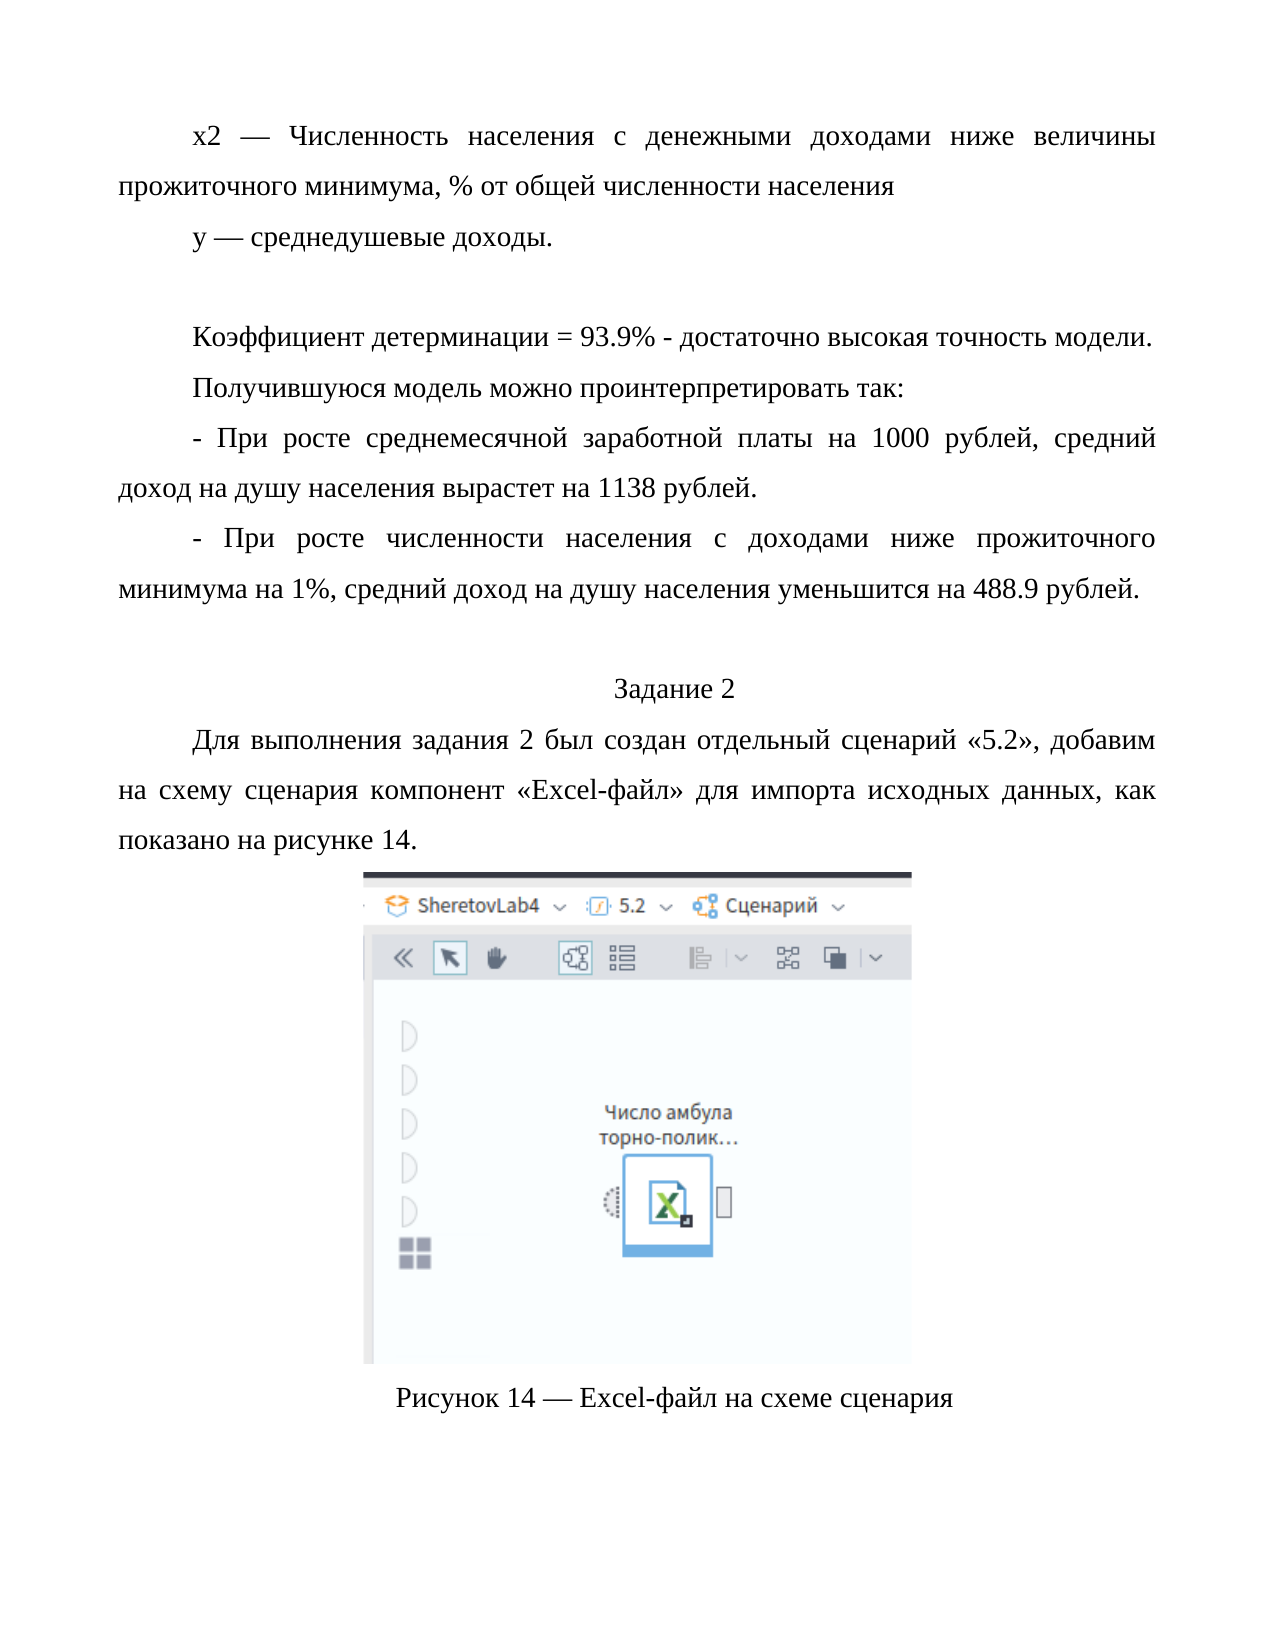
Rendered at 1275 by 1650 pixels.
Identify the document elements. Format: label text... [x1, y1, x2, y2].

text Для выполнения задания 2 был создан отдельный сценарий «5.2», добавим на схему сценария компонент «Excel-файл» для импорта исходных данных, как показано на рисунке 14. [118, 722, 1157, 856]
text Коэффициент детерминации = 93.9% - достаточно высокая точность модели. [118, 319, 1157, 353]
picture [363, 872, 912, 1364]
text x2 — Численность населения с денежными доходами ниже величины прожиточного минимума, % от общей численности населения [118, 118, 1157, 202]
text Задание 2 [118, 672, 1157, 705]
text Получившуюся модель можно проинтерпретировать так: [118, 370, 1157, 403]
text - При росте численности населения с доходами ниже прожиточного минимума на 1%, средний доход на душу населения уменьшится на 488.9 рублей. [118, 521, 1157, 604]
text Рисунок 14 — Excel-файл на схеме сценария [118, 873, 1157, 1414]
text y — среднедушевые доходы. [118, 219, 1157, 252]
text - При росте среднемесячной заработной платы на 1000 рублей, средний доход на душу населения вырастет на 1138 рублей. [118, 420, 1157, 504]
